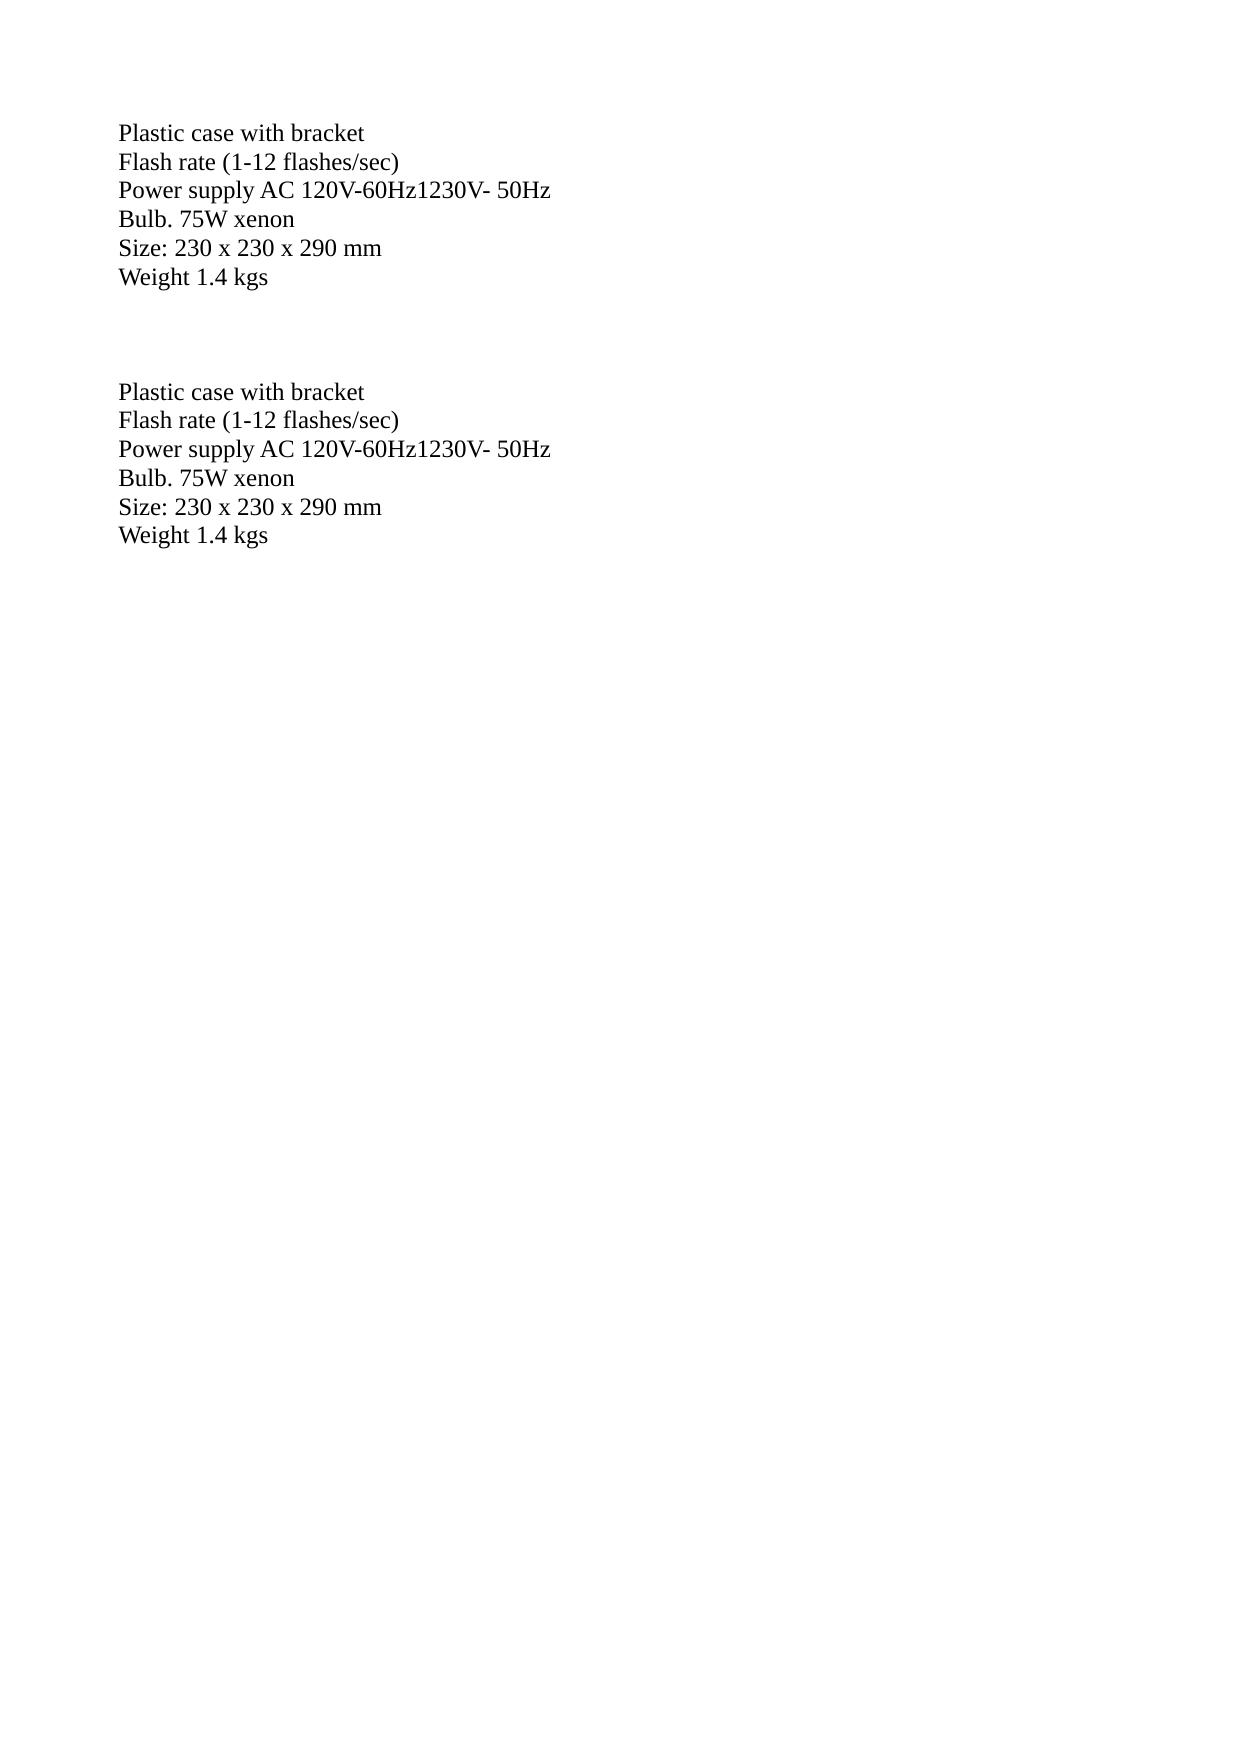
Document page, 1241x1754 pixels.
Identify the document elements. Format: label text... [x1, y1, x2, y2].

text Plastic case with bracket Flash rate (1-12 flashes/sec) Power supply AC 120V-60Hz1230V- 50Hz Bulb. 75W xenon Size: 230 x 230 x 290 mm Weight 1.4 kgs [118, 118, 1122, 291]
text Plastic case with bracket Flash rate (1-12 flashes/sec) Power supply AC 120V-60Hz1230V- 50Hz Bulb. 75W xenon Size: 230 x 230 x 290 mm Weight 1.4 kgs [118, 377, 1122, 549]
